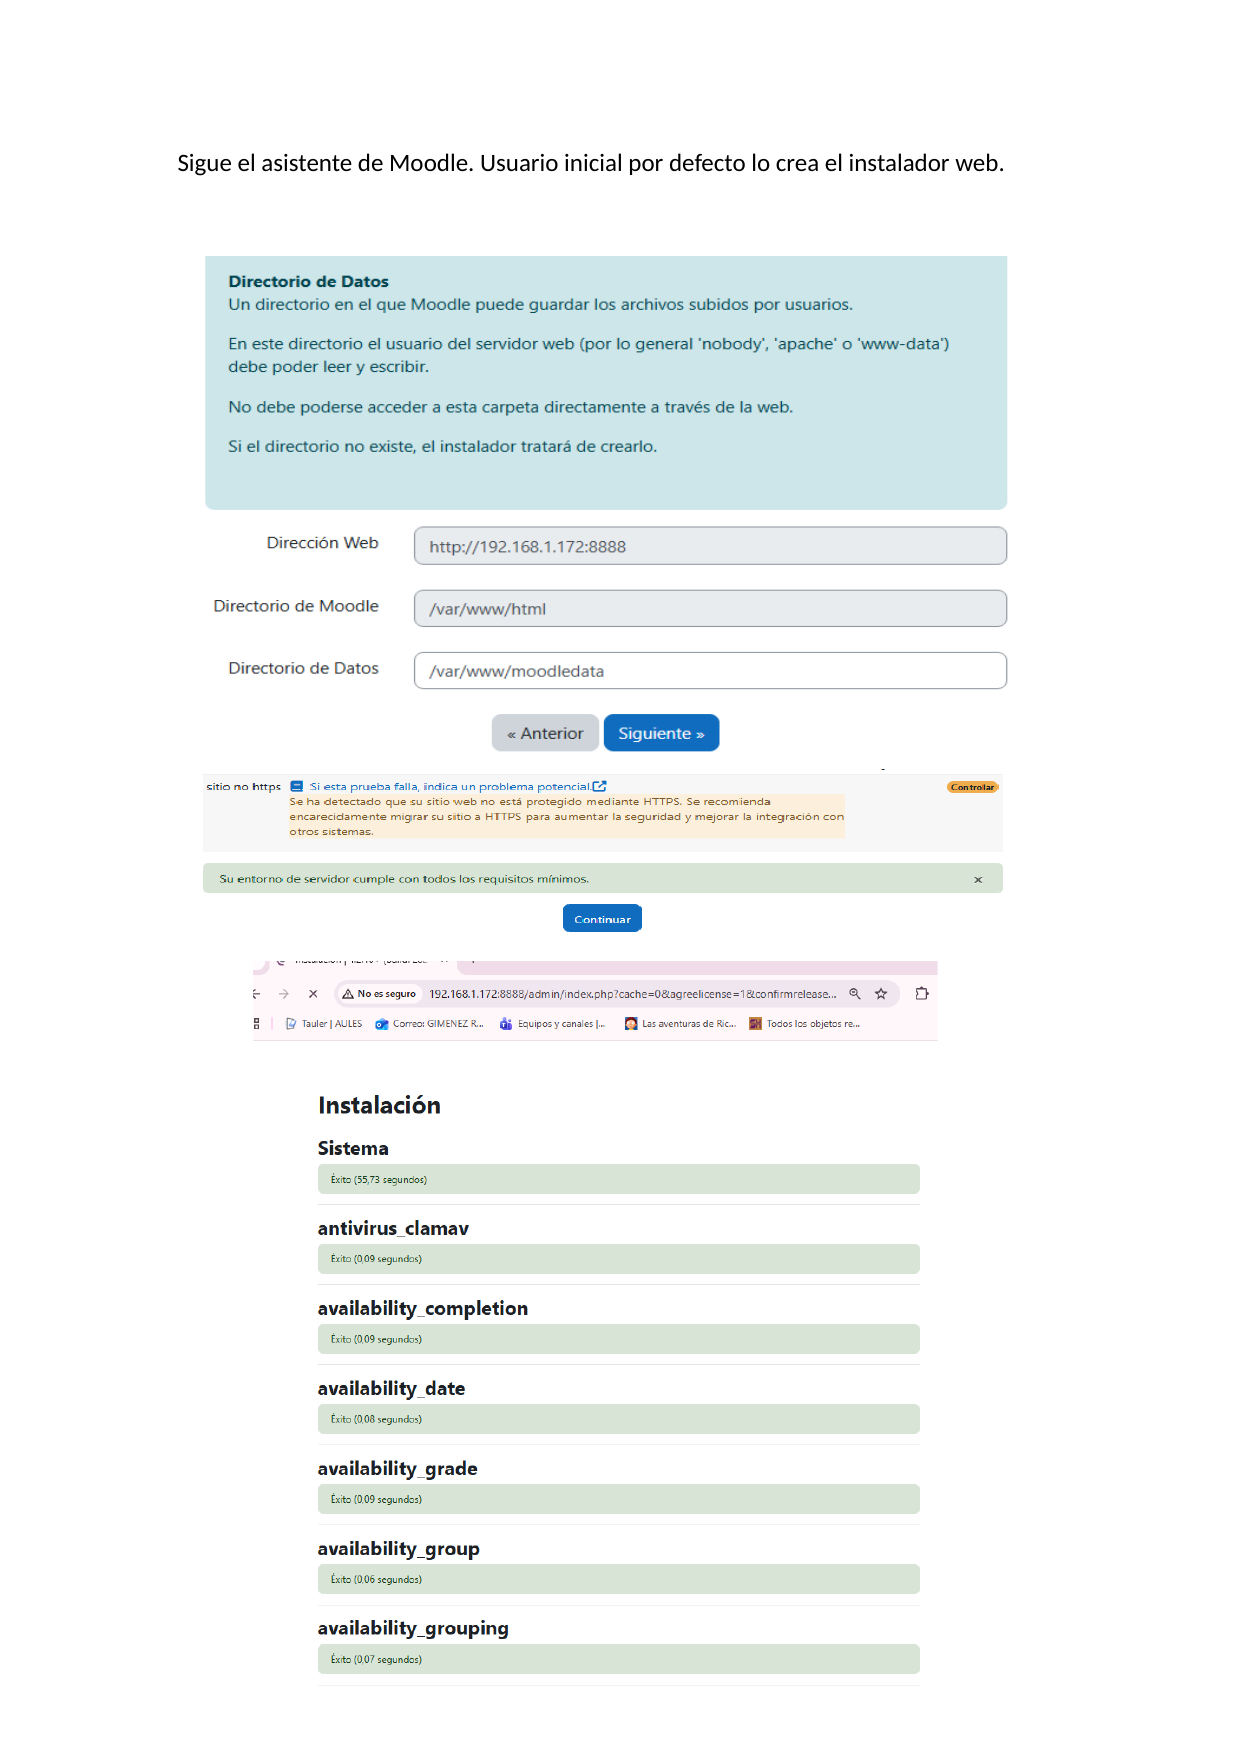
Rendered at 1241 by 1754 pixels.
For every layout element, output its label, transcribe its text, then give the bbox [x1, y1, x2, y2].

text Sigue el asistente de Moodle. Usuario inicial por defecto lo crea el instalador web. [177, 148, 1063, 178]
